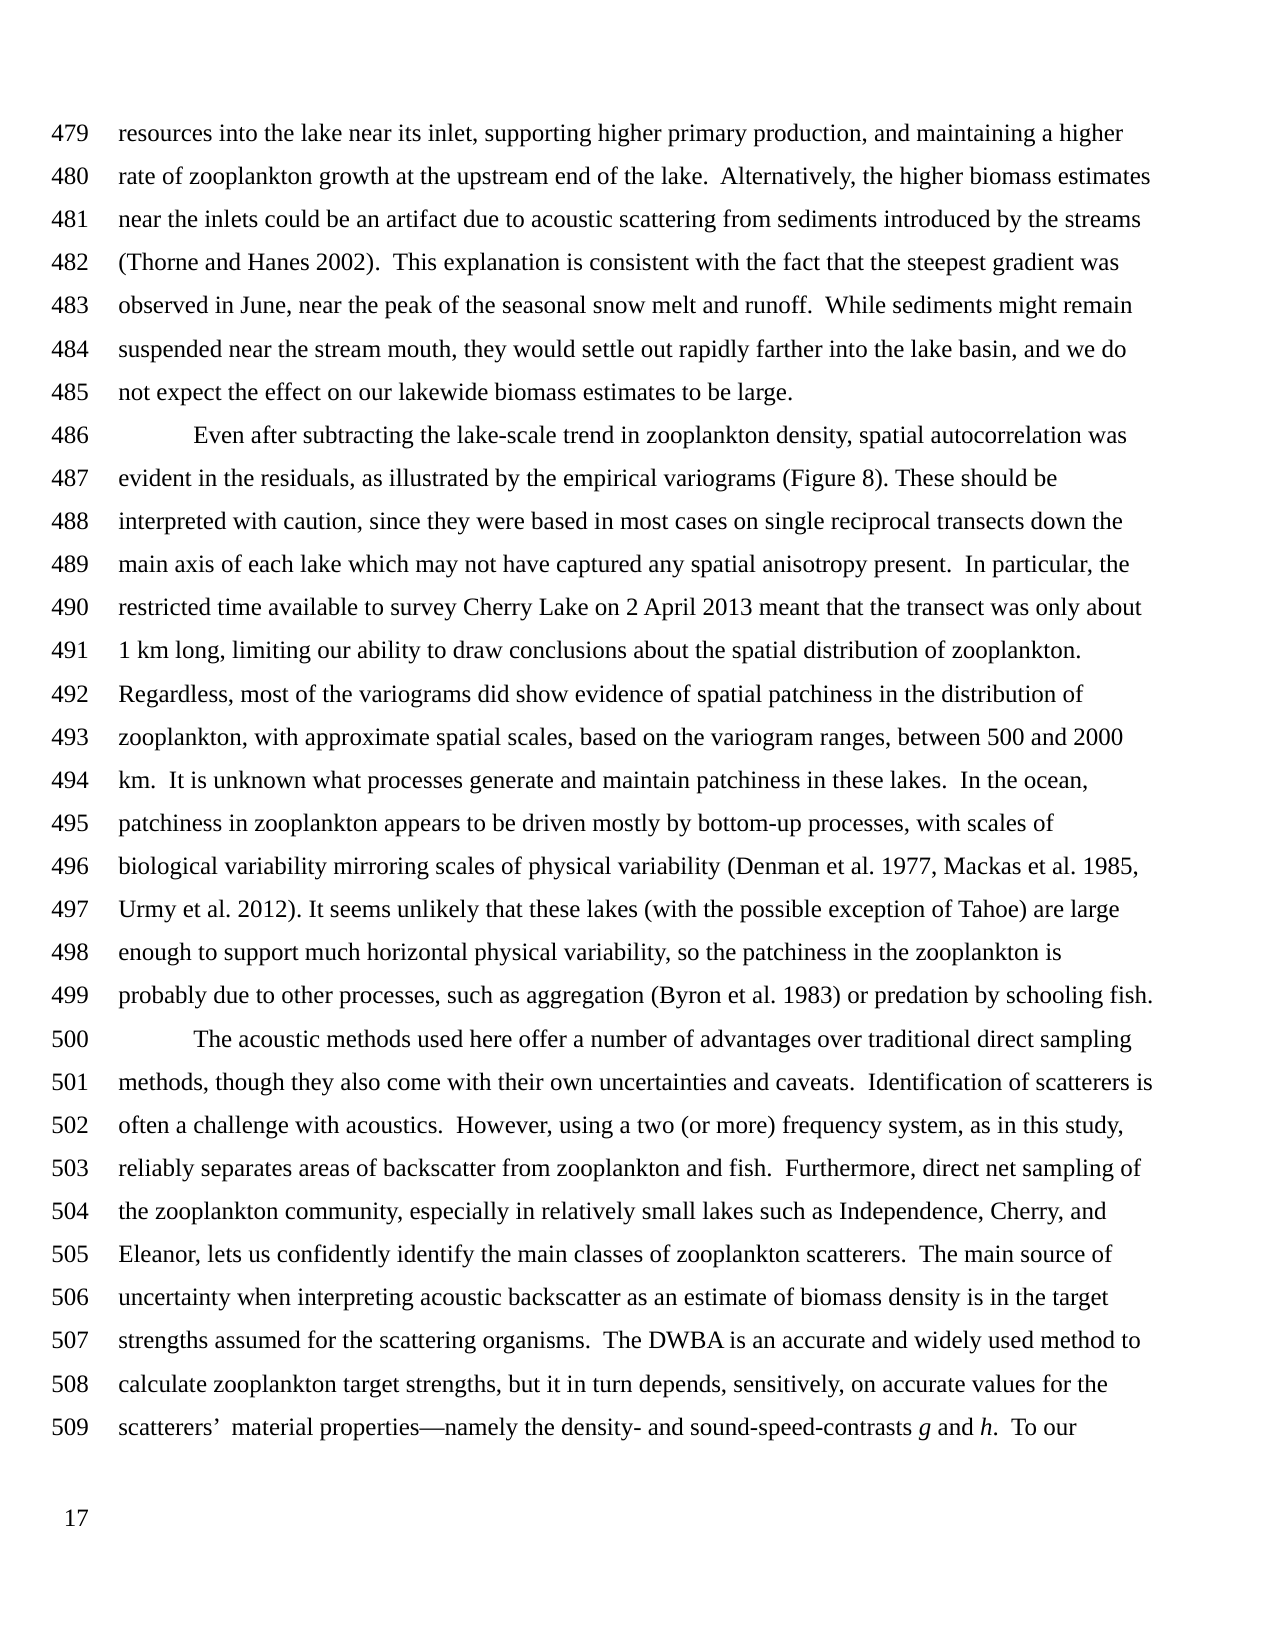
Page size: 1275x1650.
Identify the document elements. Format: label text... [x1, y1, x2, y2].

text The acoustic methods used here offer a number of advantages over traditional direct sampling methods, though they also come with their own uncertainties and caveats. Identification of scatterers is often a challenge with acoustics. However, using a two (or more) frequency system, as in this study, reliably separates areas of backscatter from zooplankton and fish. Furthermore, direct net sampling of the zooplankton community, especially in relatively small lakes such as Independence, Cherry, and Eleanor, lets us confidently identify the main classes of zooplankton scatterers. The main source of uncertainty when interpreting acoustic backscatter as an estimate of biomass density is in the target strengths assumed for the scattering organisms. The DWBA is an accurate and widely used method to calculate zooplankton target strengths, but it in turn depends, sensitively, on accurate values for the scatterers’ material properties—namely the density- and sound-speed-contrasts g and h. To our [118, 1024, 1157, 1441]
text resources into the lake near its inlet, supporting higher primary production, and maintaining a higher rate of zooplankton growth at the upstream end of the lake. Alternatively, the higher biomass estimates near the inlets could be an artifact due to acoustic scattering from sediments introduced by the streams (Thorne and Hanes 2002)⁠. This explanation is consistent with the fact that the steepest gradient was observed in June, near the peak of the seasonal snow melt and runoff. While sediments might remain suspended near the stream mouth, they would settle out rapidly farther into the lake basin, and we do not expect the effect on our lakewide biomass estimates to be large. [118, 118, 1157, 406]
text Even after subtracting the lake-scale trend in zooplankton density, spatial autocorrelation was evident in the residuals, as illustrated by the empirical variograms (Figure 8). These should be interpreted with caution, since they were based in most cases on single reciprocal transects down the main axis of each lake which may not have captured any spatial anisotropy present. In particular, the restricted time available to survey Cherry Lake on 2 April 2013 meant that the transect was only about 1 km long, limiting our ability to draw conclusions about the spatial distribution of zooplankton. Regardless, most of the variograms did show evidence of spatial patchiness in the distribution of zooplankton, with approximate spatial scales, based on the variogram ranges, between 500 and 2000 km. It is unknown what processes generate and maintain patchiness in these lakes. In the ocean, patchiness in zooplankton appears to be driven mostly by bottom-up processes, with scales of biological variability mirroring scales of physical variability (Denman et al. 1977, Mackas et al. 1985, Urmy et al. 2012)⁠. It seems unlikely that these lakes (with the possible exception of Tahoe) are large enough to support much horizontal physical variability, so the patchiness in the zooplankton is probably due to other processes, such as aggregation (Byron et al. 1983)⁠ or predation by schooling fish. [118, 420, 1157, 1009]
